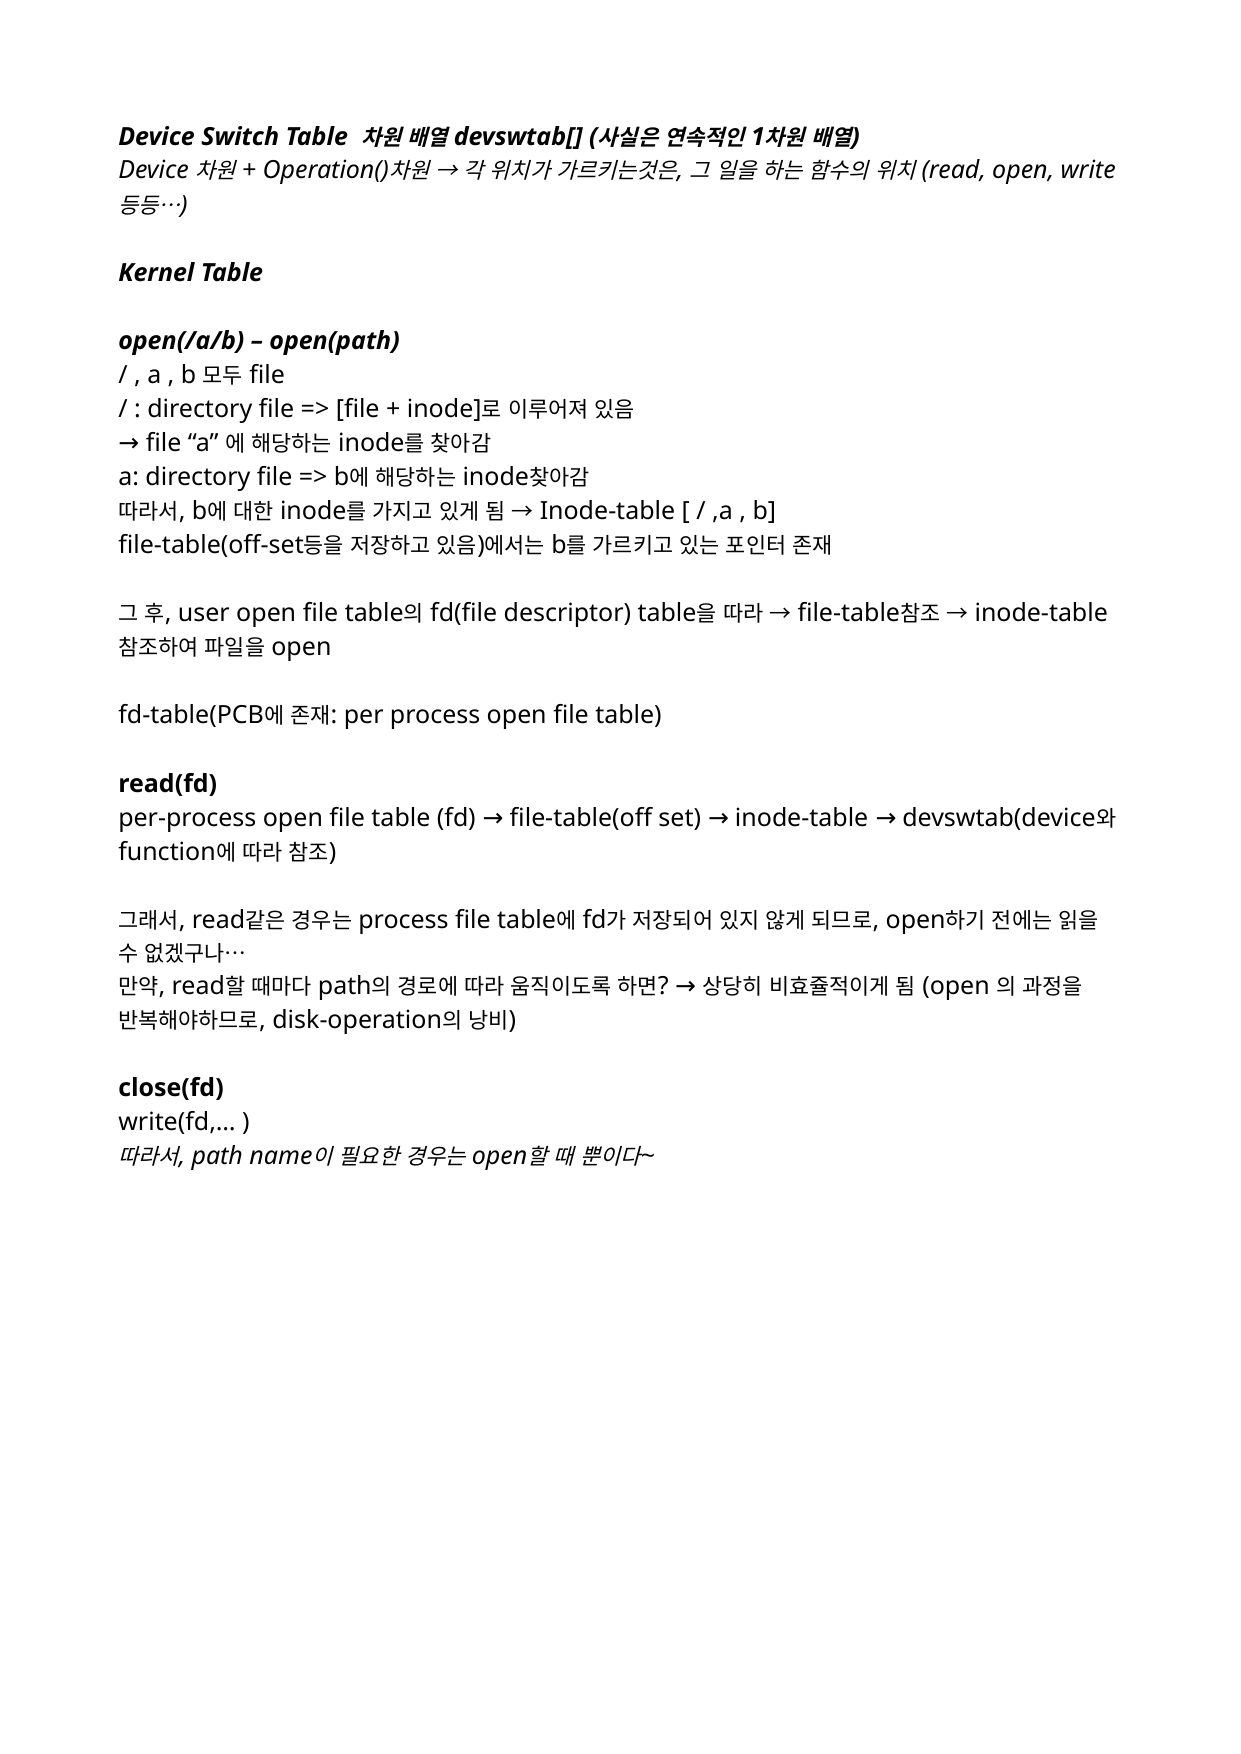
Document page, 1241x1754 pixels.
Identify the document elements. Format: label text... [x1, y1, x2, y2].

text 그래서, read같은 경우는 process file table에 fd가 저장되어 있지 않게 되므로, open하기 전에는 읽을 수 없겠구나… [118, 902, 1122, 967]
text 그 후, user open file table의 fd(file descriptor) table을 따라 → file-table참조 → inode-table참조하여 파일을 open [118, 595, 1122, 663]
text write(fd,… ) [118, 1103, 1122, 1138]
text a: directory file => b에 해당하는 inode찾아감 [118, 459, 1122, 493]
text → file “a” 에 해당하는 inode를 찾아감 [118, 425, 1122, 459]
text open(/a/b) – open(path) [118, 322, 1122, 357]
text 따라서, path name이 필요한 경우는 open할 때 뿐이다~ [118, 1138, 1122, 1172]
text Device Switch Table 차원 배열 devswtab[] (사실은 연속적인 1차원 배열) [118, 118, 1122, 152]
text Device 차원 + Operation()차원 → 각 위치가 가르키는것은, 그 일을 하는 함수의 위치 (read, open, write 등등…) [118, 152, 1122, 220]
text / : directory file => [file + inode]로 이루어져 있음 [118, 391, 1122, 425]
text per-process open file table (fd) → file-table(off set) → inode-table → devswtab(device와 function에 따라 참조) [118, 799, 1122, 867]
text Kernel Table [118, 254, 1122, 288]
text close(fd) [118, 1069, 1122, 1103]
text read(fd) [118, 765, 1122, 799]
text file-table(off-set등을 저장하고 있음)에서는 b를 가르키고 있는 포인터 존재 [118, 527, 1122, 561]
text / , a , b 모두 file [118, 357, 1122, 391]
text 만약, read할 때마다 path의 경로에 따라 움직이도록 하면? → 상당히 비효쥴적이게 됨 (open 의 과정을 반복해야하므로, disk-operation의 낭비) [118, 967, 1122, 1035]
text fd-table(PCB에 존재: per process open file table) [118, 697, 1122, 731]
text 따라서, b에 대한 inode를 가지고 있게 됨 → Inode-table [ / ,a , b] [118, 493, 1122, 527]
